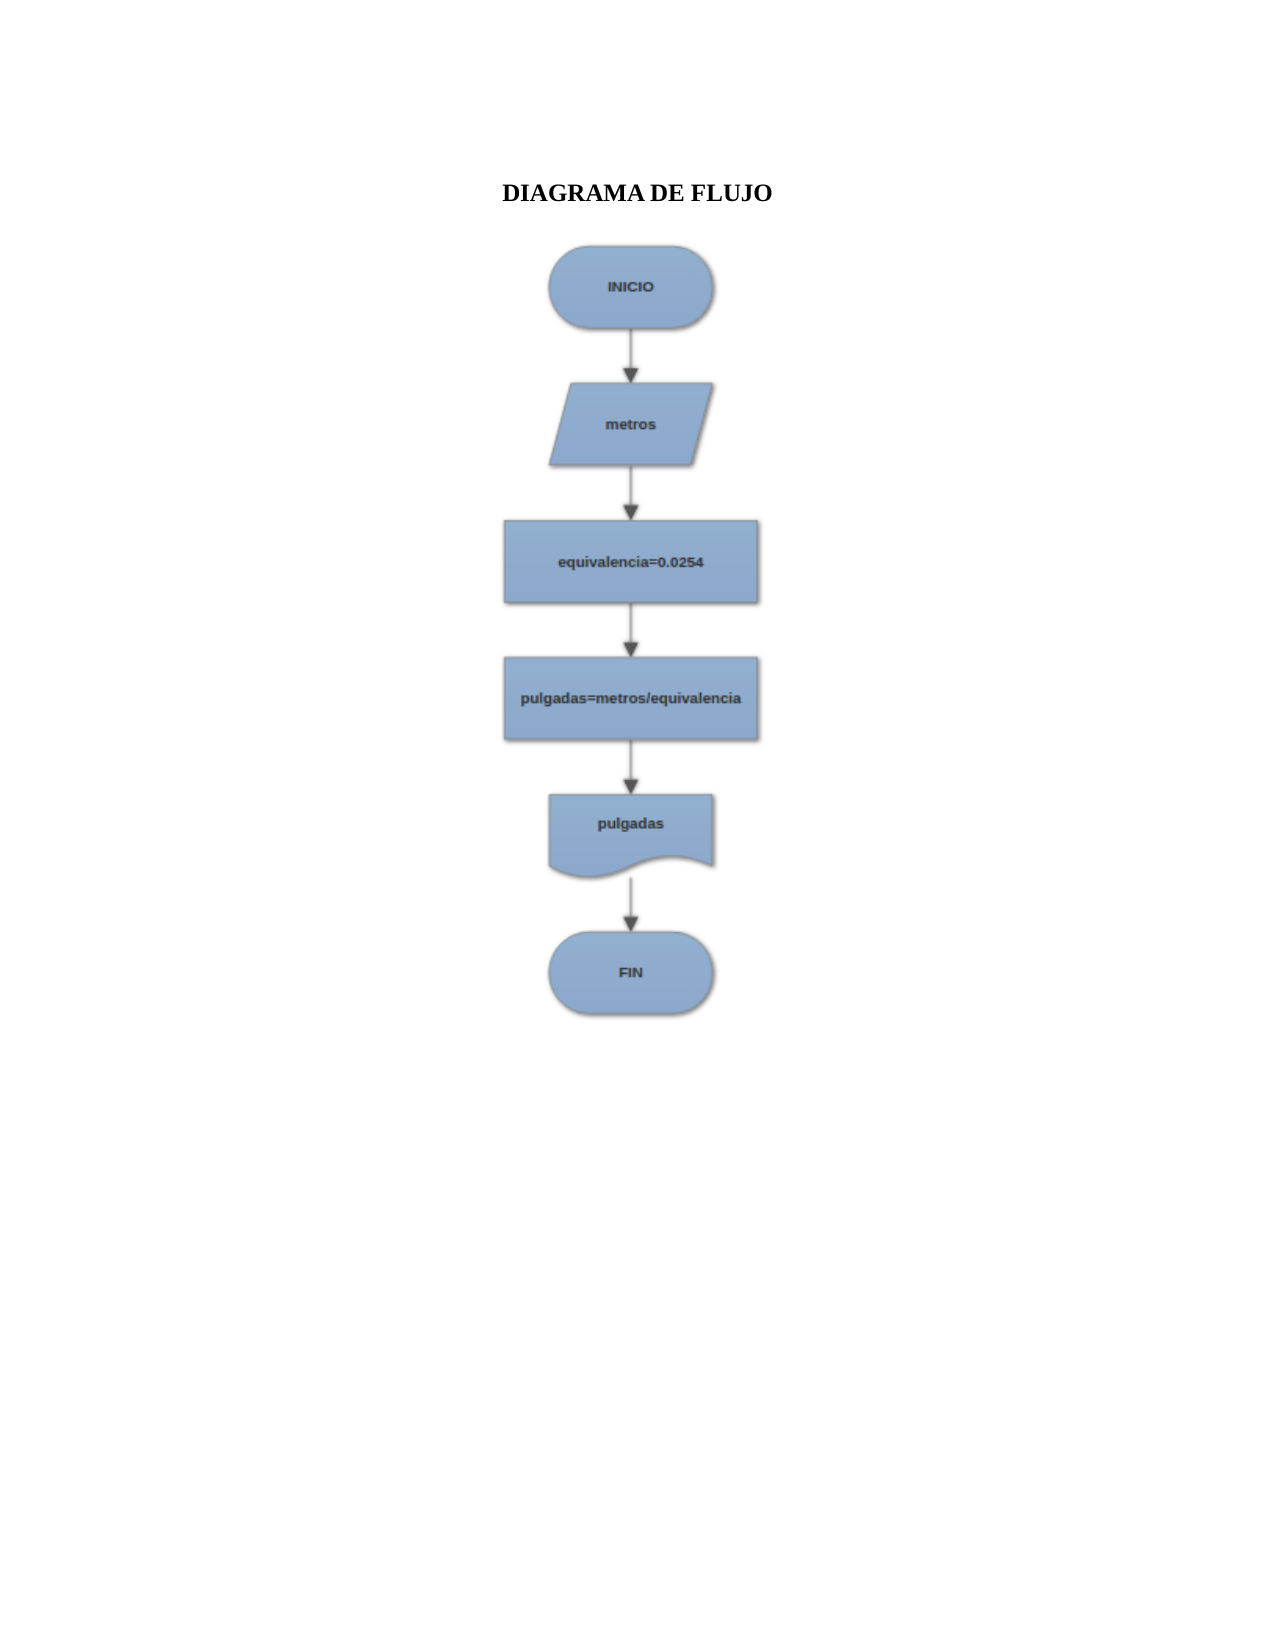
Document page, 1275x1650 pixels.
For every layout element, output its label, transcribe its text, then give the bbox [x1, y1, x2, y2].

picture [448, 237, 827, 1026]
text DIAGRAMA DE FLUJO [118, 178, 1157, 207]
